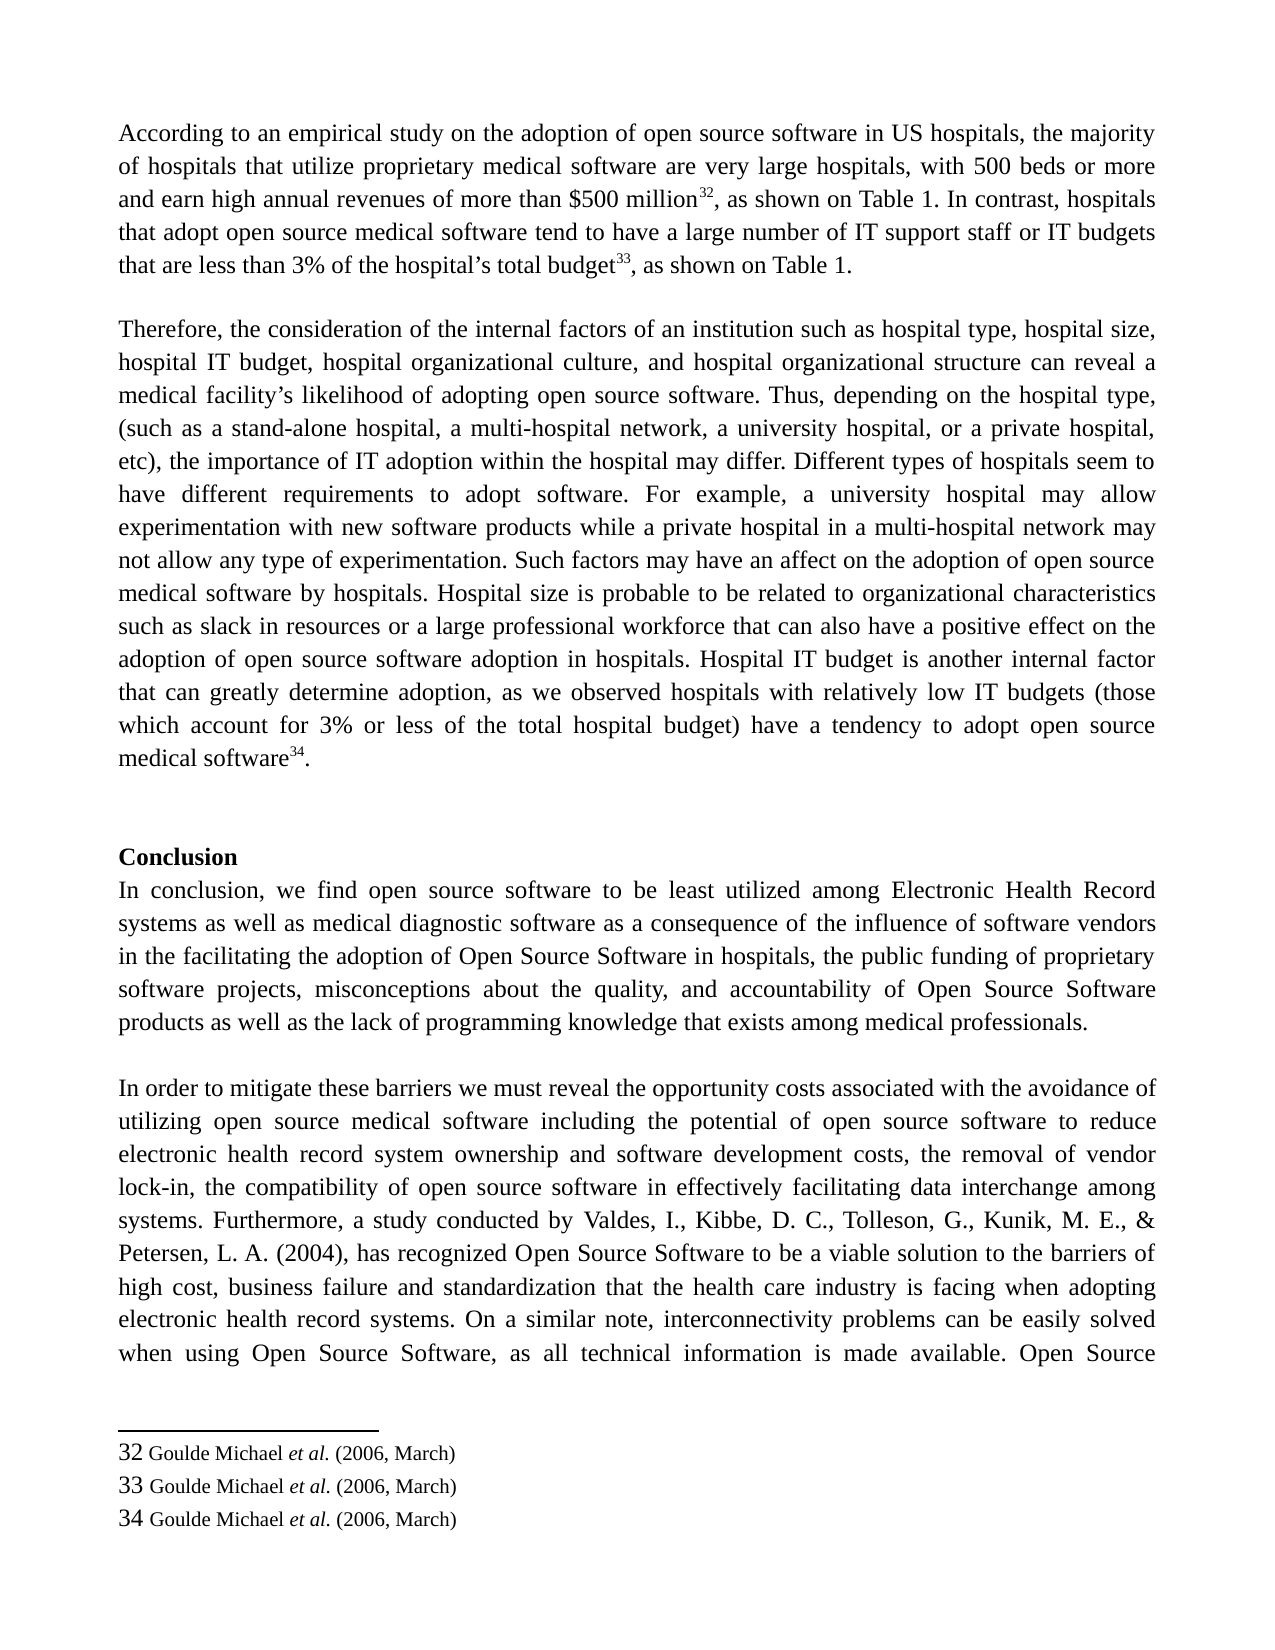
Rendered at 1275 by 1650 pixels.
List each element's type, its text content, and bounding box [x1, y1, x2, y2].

text According to an empirical study on the adoption of open source software in US hospitals, the majority of hospitals that utilize proprietary medical software are very large hospitals, with 500 beds or more and earn high annual revenues of more than $500 million, as shown on Table 1. In contrast, hospitals that adopt open source medical software tend to have a large number of IT support staff or IT budgets that are less than 3% of the hospital’s total budget, as shown on Table 1. [118, 118, 1157, 279]
text Goulde Michael et al. (2006, March) [118, 1437, 1157, 1466]
text Goulde Michael et al. (2006, March) [118, 1503, 1157, 1532]
list Therefore, the consideration of the internal factors of an institution such as hospital type, hospital size, hospital IT budget, hospital organizational culture, and hospital organizational structure can reveal a medical facility’s likelihood of adopting open source software. Thus, depending on the hospital type, (such as a stand-alone hospital, a multi-hospital network, a university hospital, or a private hospital, etc), the importance of IT adoption within the hospital may differ. Different types of hospitals seem to have different requirements to adopt software. For example, a university hospital may allow experimentation with new software products while a private hospital in a multi-hospital network may not allow any type of experimentation. Such factors may have an affect on the adoption of open source medical software by hospitals. Hospital size is probable to be related to organizational characteristics such as slack in resources or a large professional workforce that can also have a positive effect on the adoption of open source software adoption in hospitals. Hospital IT budget is another internal factor that can greatly determine adoption, as we observed hospitals with relatively low IT budgets (those which account for 3% or less of the total hospital budget) have a tendency to adopt open source medical software. [118, 314, 1157, 772]
text Goulde Michael et al. (2006, March) [118, 1470, 1157, 1499]
text In order to mitigate these barriers we must reveal the opportunity costs associated with the avoidance of utilizing open source medical software including the potential of open source software to reduce electronic health record system ownership and software development costs, the removal of vendor lock-in, the compatibility of open source software in effectively facilitating data interchange among systems. Furthermore, a study conducted by Valdes, I., Kibbe, D. C., Tolleson, G., Kunik, M. E., & Petersen, L. A. (2004), has recognized Open Source Software to be a viable solution to the barriers of high cost, business failure and standardization that the health care industry is facing when adopting electronic health record systems. On a similar note, interconnectivity problems can be easily solved when using Open Source Software, as all technical information is made available. Open Source [118, 1073, 1157, 1366]
text In conclusion, we find open source software to be least utilized among Electronic Health Record systems as well as medical diagnostic software as a consequence of the influence of software vendors in the facilitating the adoption of Open Source Software in hospitals, the public funding of proprietary software projects, misconceptions about the quality, and accountability of Open Source Software products as well as the lack of programming knowledge that exists among medical professionals. [118, 875, 1157, 1036]
text Conclusion [118, 842, 1157, 871]
